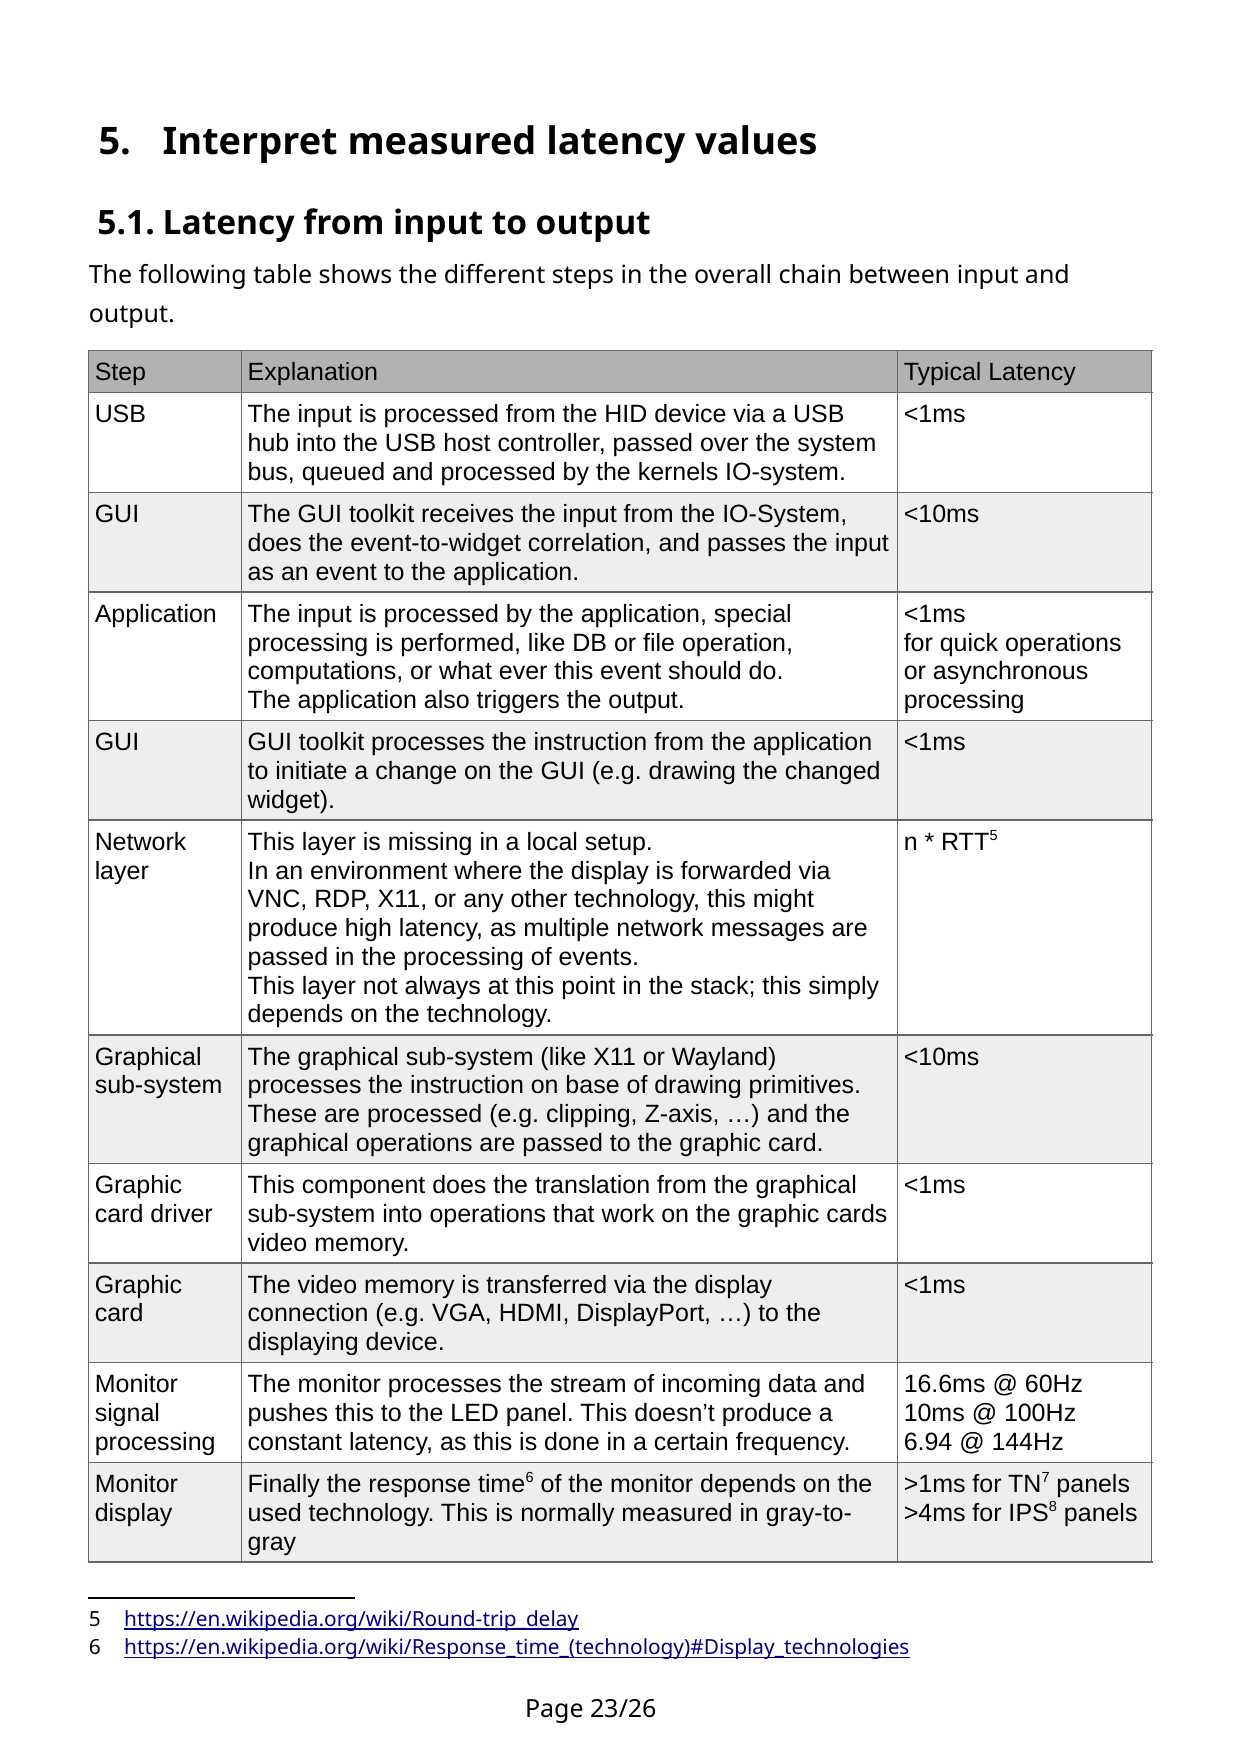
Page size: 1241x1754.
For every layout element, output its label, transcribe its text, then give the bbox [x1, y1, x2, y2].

table_cell >1ms for TN panels >4ms for IPS panels [898, 1463, 1151, 1561]
table_cell <1ms for quick operations or asynchronous processing [898, 593, 1151, 720]
table_header Step [89, 351, 241, 392]
table_cell The GUI toolkit receives the input from the IO-System, does the event-to-widget correlation, and passes the input as an event to the application. [242, 493, 897, 591]
table_header Typical Latency [898, 351, 1151, 392]
table_header Explanation [242, 351, 897, 392]
table_cell <10ms [898, 493, 1151, 591]
table_cell This layer is missing in a local setup. In an environment where the display is forwarded via VNC, RDP, X11, or any other technology, this might produce high latency, as multiple network messages are passed in the processing of events. This layer not always at this point in the stack; this simply depends on the technology. [242, 821, 897, 1034]
table_cell Graphical sub-system [89, 1036, 241, 1162]
table_cell The input is processed from the HID device via a USB hub into the USB host controller, passed over the system bus, queued and processed by the kernels IO-system. [242, 393, 897, 492]
table_cell Graphic card [89, 1264, 241, 1362]
table_cell Application [89, 593, 241, 720]
table_cell <1ms [898, 721, 1151, 819]
table_cell GUI [89, 493, 241, 591]
table_cell Monitor display [89, 1463, 241, 1561]
table_cell GUI toolkit processes the instruction from the application to initiate a change on the GUI (e.g. drawing the changed widget). [242, 721, 897, 819]
subtitle Latency from input to output [88, 198, 1152, 244]
table_cell Monitor signal processing [89, 1363, 241, 1462]
table_cell The input is processed by the application, special processing is performed, like DB or file operation, computations, or what ever this event should do. The application also triggers the output. [242, 593, 897, 720]
table_cell <1ms [898, 1164, 1151, 1262]
table_cell GUI [89, 721, 241, 819]
text The following table shows the different steps in the overall chain between input and output. [88, 257, 1152, 330]
table_cell The graphical sub-system (like X11 or Wayland) processes the instruction on base of drawing primitives. These are processed (e.g. clipping, Z-axis, …) and the graphical operations are passed to the graphic card. [242, 1036, 897, 1162]
table_cell The video memory is transferred via the display connection (e.g. VGA, HDMI, DisplayPort, …) to the displaying device. [242, 1264, 897, 1362]
table_cell 16.6ms @ 60Hz 10ms @ 100Hz 6.94 @ 144Hz [898, 1363, 1151, 1462]
table_cell USB [89, 393, 241, 492]
table_cell This component does the translation from the graphical sub-system into operations that work on the graphic cards video memory. [242, 1164, 897, 1262]
table_cell <10ms [898, 1036, 1151, 1162]
subtitle Interpret measured latency values [88, 113, 1152, 165]
table_cell Network layer [89, 821, 241, 1034]
table_cell Finally the response time of the monitor depends on the used technology. This is normally measured in gray-to-gray [242, 1463, 897, 1561]
table_cell Graphic card driver [89, 1164, 241, 1262]
table_cell n * RTT [898, 821, 1151, 1034]
table_cell <1ms [898, 393, 1151, 492]
table_cell The monitor processes the stream of incoming data and pushes this to the LED panel. This doesn’t produce a constant latency, as this is done in a certain frequency. [242, 1363, 897, 1462]
table_cell <1ms [898, 1264, 1151, 1362]
